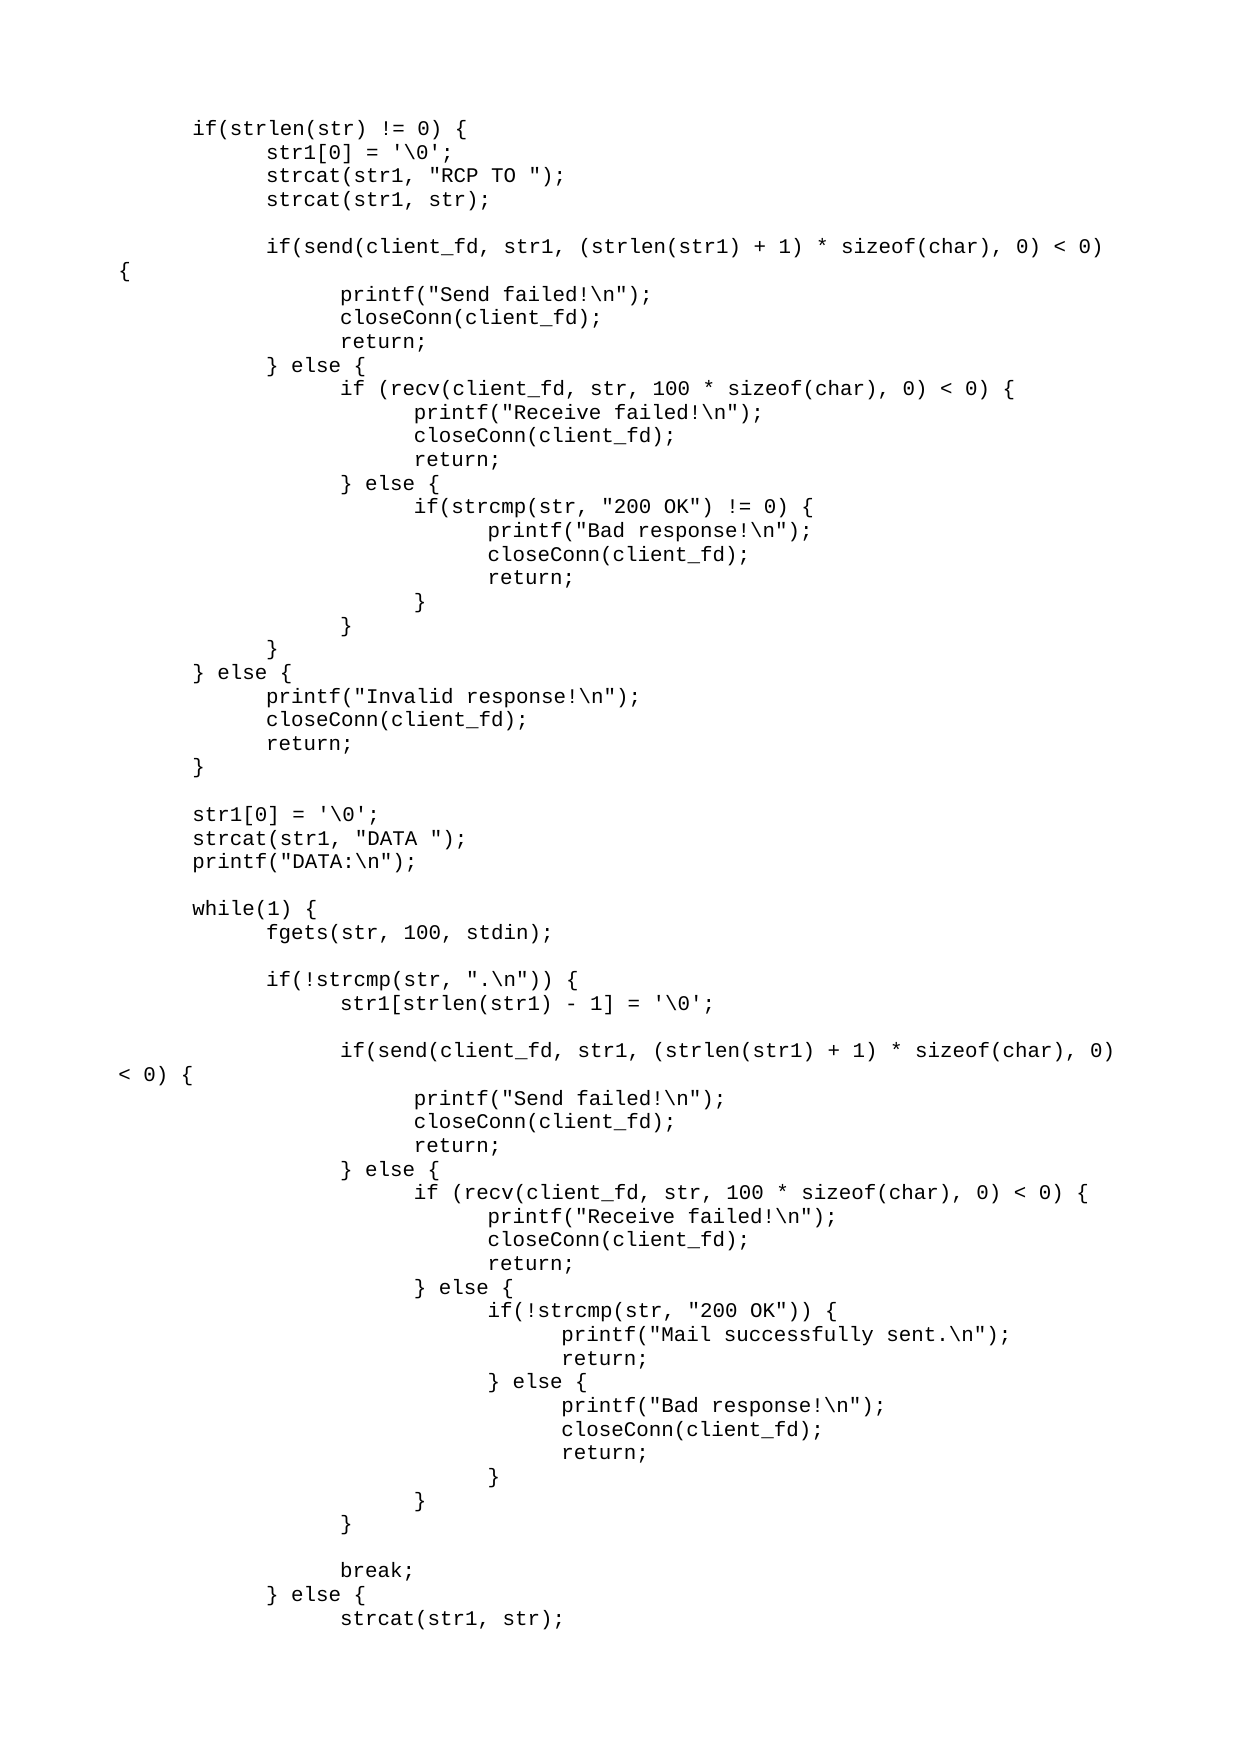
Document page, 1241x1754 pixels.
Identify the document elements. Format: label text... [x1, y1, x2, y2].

text return; [118, 449, 1122, 473]
text strcat(str1, str); [118, 189, 1122, 213]
text return; [118, 331, 1122, 354]
text } else { [118, 354, 1122, 378]
text closeConn(client_fd); [118, 1419, 1122, 1442]
text if(!strcmp(str, "200 OK")) { [118, 1300, 1122, 1324]
text } [118, 638, 1122, 662]
text } [118, 1466, 1122, 1489]
text printf("Send failed!\n"); [118, 284, 1122, 307]
text } else { [118, 1584, 1122, 1608]
text } [118, 1513, 1122, 1537]
text if(strcmp(str, "200 OK") != 0) { [118, 496, 1122, 520]
text while(1) { [118, 898, 1122, 922]
text closeConn(client_fd); [118, 544, 1122, 567]
text } [118, 591, 1122, 615]
text printf("Invalid response!\n"); [118, 686, 1122, 709]
text strcat(str1, str); [118, 1608, 1122, 1631]
text closeConn(client_fd); [118, 426, 1122, 449]
text closeConn(client_fd); [118, 307, 1122, 331]
text if(send(client_fd, str1, (strlen(str1) + 1) * sizeof(char), 0) < 0) { [118, 236, 1122, 284]
text break; [118, 1561, 1122, 1584]
text if(strlen(str) != 0) { [118, 118, 1122, 142]
text str1[0] = '\0'; [118, 804, 1122, 827]
text strcat(str1, "RCP TO "); [118, 165, 1122, 189]
text if (recv(client_fd, str, 100 * sizeof(char), 0) < 0) { [118, 1182, 1122, 1206]
text if(!strcmp(str, ".\n")) { [118, 969, 1122, 993]
text return; [118, 1253, 1122, 1277]
text if (recv(client_fd, str, 100 * sizeof(char), 0) < 0) { [118, 378, 1122, 402]
text } [118, 615, 1122, 638]
text return; [118, 733, 1122, 757]
text if(send(client_fd, str1, (strlen(str1) + 1) * sizeof(char), 0) < 0) { [118, 1040, 1122, 1088]
text printf("Bad response!\n"); [118, 1395, 1122, 1419]
text } else { [118, 1158, 1122, 1182]
text fgets(str, 100, stdin); [118, 922, 1122, 946]
text printf("Mail successfully sent.\n"); [118, 1324, 1122, 1348]
text return; [118, 1442, 1122, 1466]
text str1[0] = '\0'; [118, 142, 1122, 165]
text closeConn(client_fd); [118, 709, 1122, 733]
text } else { [118, 662, 1122, 686]
text strcat(str1, "DATA "); [118, 827, 1122, 851]
text printf("Receive failed!\n"); [118, 402, 1122, 426]
text return; [118, 1348, 1122, 1371]
text str1[strlen(str1) - 1] = '\0'; [118, 993, 1122, 1017]
text printf("Receive failed!\n"); [118, 1206, 1122, 1229]
text return; [118, 1135, 1122, 1158]
text closeConn(client_fd); [118, 1229, 1122, 1253]
text } [118, 757, 1122, 780]
text } else { [118, 1371, 1122, 1395]
text printf("DATA:\n"); [118, 851, 1122, 875]
text return; [118, 567, 1122, 591]
text printf("Bad response!\n"); [118, 520, 1122, 544]
text closeConn(client_fd); [118, 1111, 1122, 1135]
text } [118, 1489, 1122, 1513]
text } else { [118, 1277, 1122, 1300]
text } else { [118, 473, 1122, 496]
text printf("Send failed!\n"); [118, 1088, 1122, 1111]
